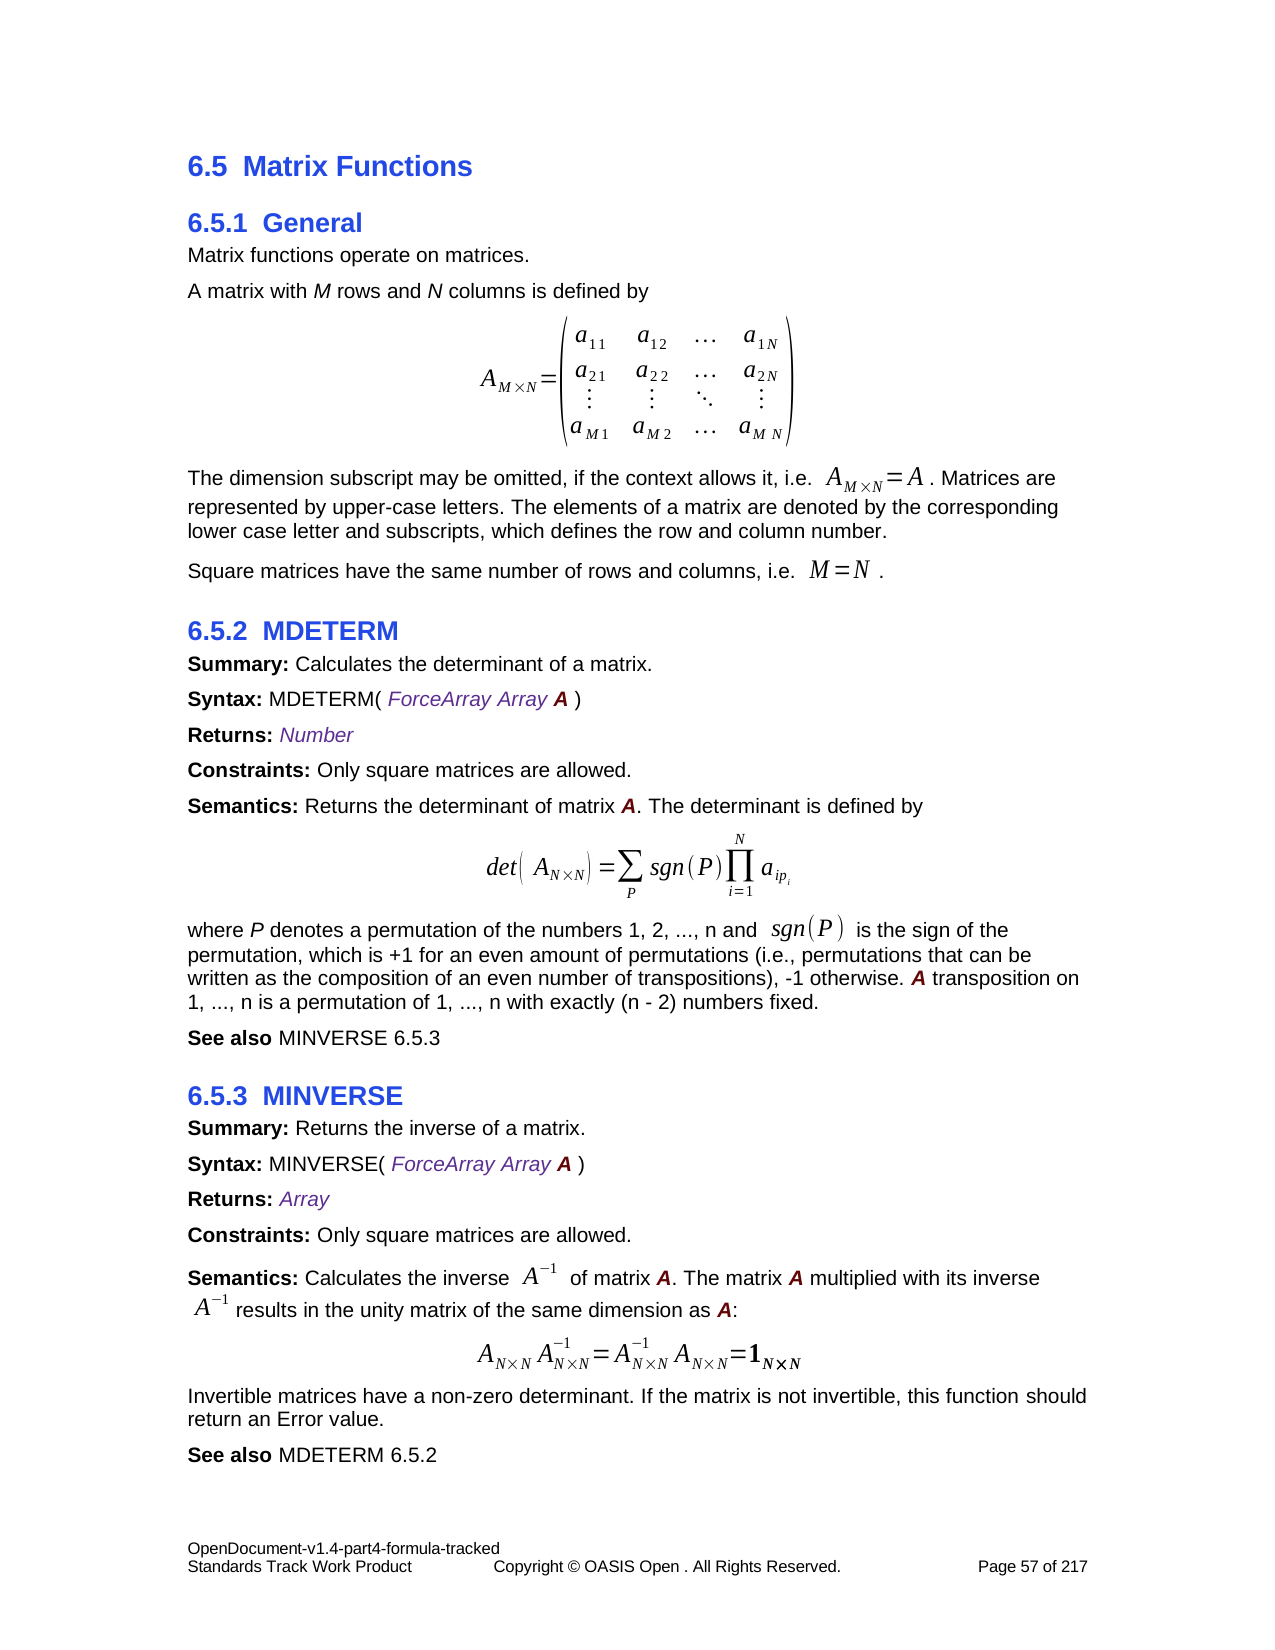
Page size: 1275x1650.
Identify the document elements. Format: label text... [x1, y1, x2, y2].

text Matrix functions operate on matrices. [187, 243, 1088, 267]
text Returns: Number [187, 723, 1088, 747]
subtitle MDETERM [187, 616, 1088, 646]
text Summary: Returns the inverse of a matrix. [187, 1117, 1088, 1140]
text A matrix with M rows and N columns is defined by [187, 279, 1088, 303]
text Returns: Array [187, 1188, 1088, 1211]
subtitle Matrix Functions [187, 150, 1088, 182]
text See also MINVERSE 6.5.3 [187, 1026, 1088, 1049]
text Semantics: Returns the determinant of matrix A. The determinant is defined by [187, 794, 1088, 818]
text See also MDETERM 6.5.2 [187, 1443, 1088, 1467]
text Square matrices have the same number of rows and columns, i.e. . [187, 555, 1088, 585]
subtitle General [187, 207, 1088, 237]
text Semantics: Calculates the inverse of matrix A. The matrix A multiplied with its inverse results in the unity matrix of the same dimension as A: [187, 1259, 1088, 1322]
text where P denotes a permutation of the numbers 1, 2, ..., n and is the sign of the permutation, which is +1 for an even amount of permutations (i.e., permutations that can be written as the composition of an even number of transpositions), -1 otherwise. A transposition on 1, ..., n is a permutation of 1, ..., n with exactly (n - 2) numbers fixed. [187, 913, 1088, 1014]
subtitle MINVERSE [187, 1081, 1088, 1111]
text Constraints: Only square matrices are allowed. [187, 759, 1088, 782]
text Summary: Calculates the determinant of a matrix. [187, 652, 1088, 676]
text Constraints: Only square matrices are allowed. [187, 1223, 1088, 1247]
text Invertible matrices have a non-zero determinant. If the matrix is not invertible, this function should return an Error value. [187, 1384, 1088, 1431]
text The dimension subscript may be omitted, if the context allows it, i.e. . Matrices are represented by upper-case letters. The elements of a matrix are denoted by the corresponding lower case letter and subscripts, which defines the row and column number. [187, 462, 1088, 543]
text Syntax: MINVERSE( ForceArray Array A ) [187, 1152, 1088, 1176]
text Syntax: MDETERM( ForceArray Array A ) [187, 688, 1088, 711]
